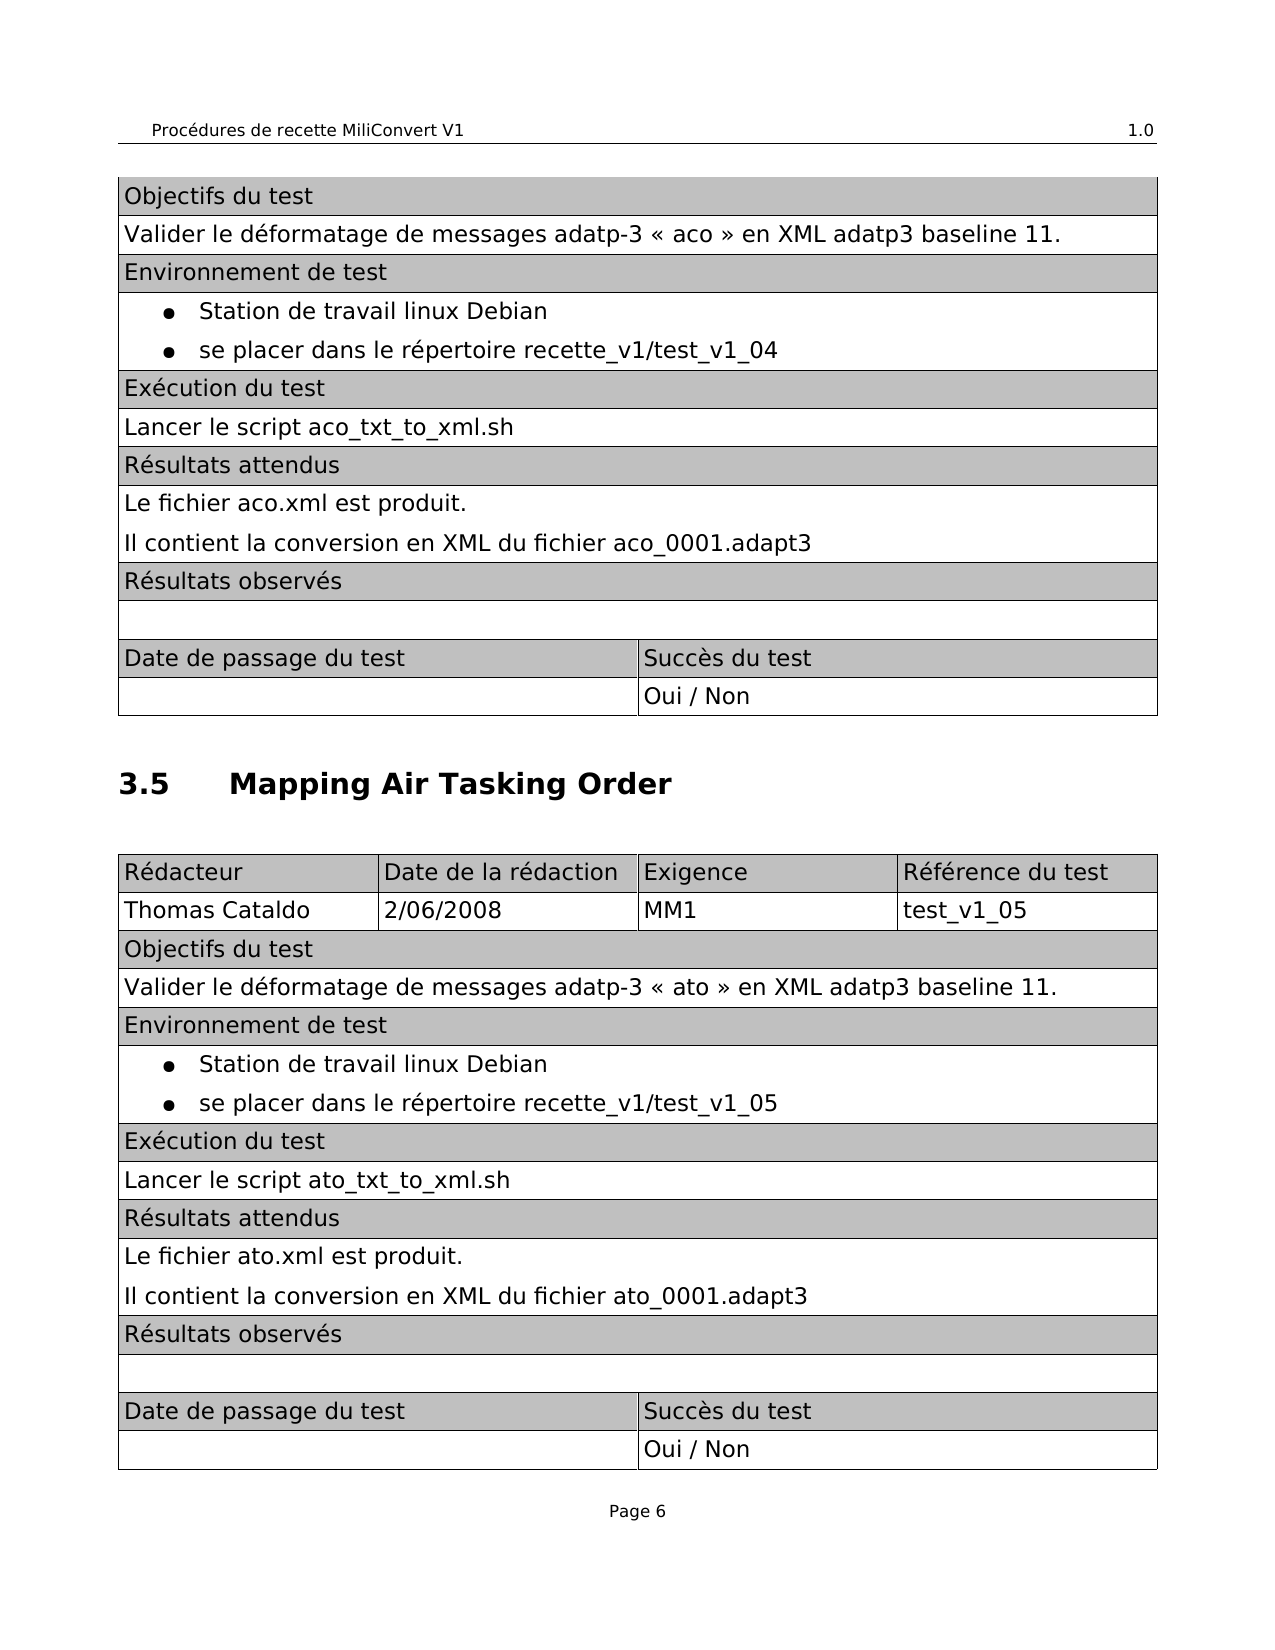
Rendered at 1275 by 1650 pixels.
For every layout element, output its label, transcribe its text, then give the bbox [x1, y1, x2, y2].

table_cell Station de travail linux Debian se placer dans le répertoire recette_v1/test_v1_05 [119, 1046, 1157, 1123]
table_cell MM1 [639, 893, 897, 930]
table_cell Valider le déformatage de messages adatp-3 « aco » en XML adatp3 baseline 11. [119, 216, 1157, 254]
table_cell Lancer le script ato_txt_to_xml.sh [119, 1162, 1157, 1199]
table_cell Oui / Non [639, 678, 1157, 715]
subtitle Mapping Air Tasking Order [118, 767, 1157, 802]
table_cell Station de travail linux Debian se placer dans le répertoire recette_v1/test_v1_04 [119, 293, 1157, 370]
table_header Rédacteur [119, 855, 378, 892]
table_cell Le fichier aco.xml est produit. Il contient la conversion en XML du fichier aco_0001.adapt3 [119, 486, 1157, 562]
table_cell Résultats observés [119, 563, 1157, 600]
table_header Date de la rédaction [379, 855, 637, 892]
table_cell [119, 601, 1157, 639]
table_cell Succès du test [639, 1393, 1157, 1430]
table_cell [119, 1431, 637, 1469]
table_cell Exécution du test [119, 1124, 1157, 1161]
table_header Référence du test [898, 855, 1157, 892]
table_cell Succès du test [639, 640, 1157, 677]
table_cell 2/06/2008 [379, 893, 637, 930]
table_cell Date de passage du test [119, 1393, 637, 1430]
table_cell Résultats observés [119, 1316, 1157, 1354]
table_cell Résultats attendus [119, 447, 1157, 485]
table_cell [119, 678, 637, 715]
table_cell Date de passage du test [119, 640, 637, 677]
table_cell Exécution du test [119, 371, 1157, 408]
table_cell Environnement de test [119, 255, 1157, 292]
table_cell Objectifs du test [119, 177, 1157, 215]
table_cell Le fichier ato.xml est produit. Il contient la conversion en XML du fichier ato_0001.adapt3 [119, 1239, 1157, 1315]
table_cell Résultats attendus [119, 1200, 1157, 1238]
table_cell [119, 1355, 1157, 1392]
table_cell Thomas Cataldo [119, 893, 378, 930]
table_cell Valider le déformatage de messages adatp-3 « ato » en XML adatp3 baseline 11. [119, 969, 1157, 1007]
table_cell Environnement de test [119, 1008, 1157, 1045]
table_cell Oui / Non [639, 1431, 1157, 1469]
table_header Exigence [639, 855, 897, 892]
table_cell Objectifs du test [119, 931, 1157, 968]
table_cell test_v1_05 [898, 893, 1157, 930]
table_cell Lancer le script aco_txt_to_xml.sh [119, 409, 1157, 446]
